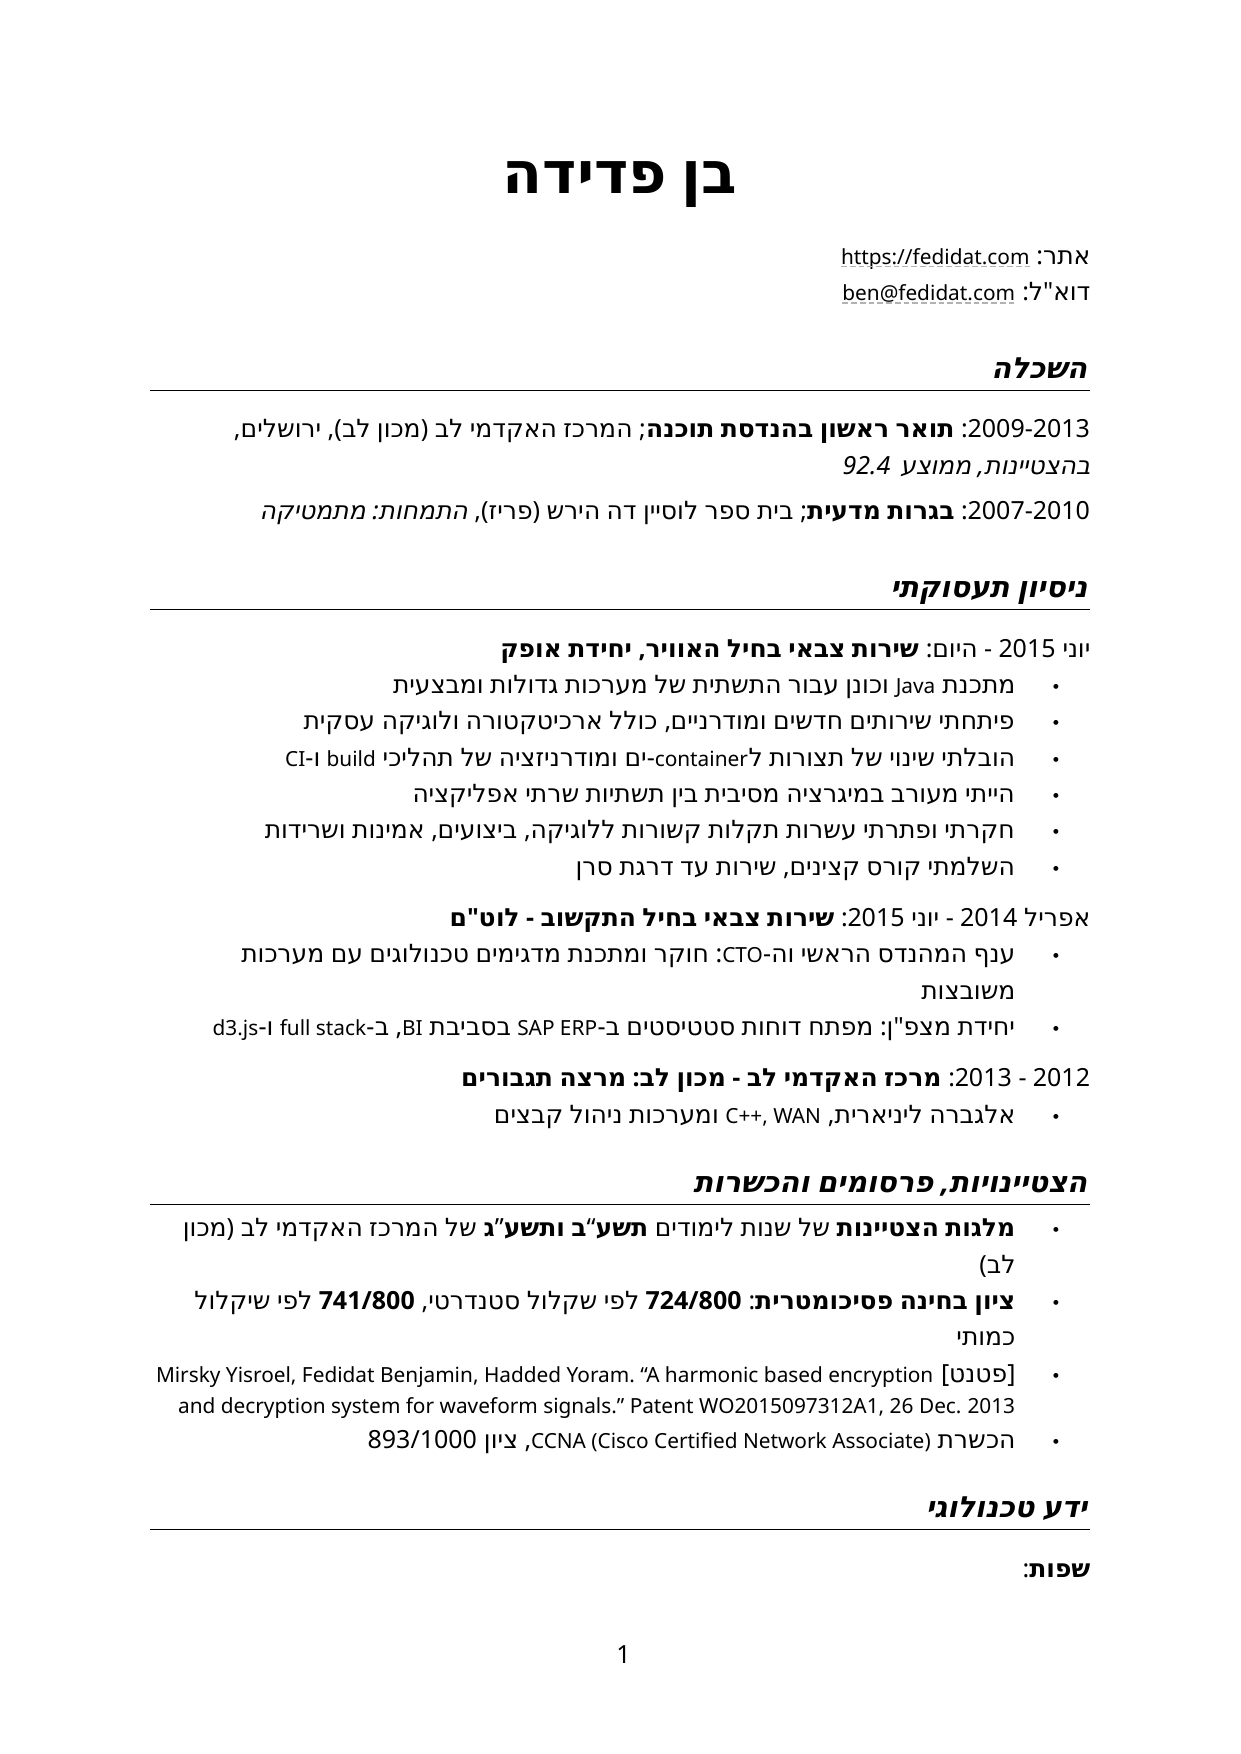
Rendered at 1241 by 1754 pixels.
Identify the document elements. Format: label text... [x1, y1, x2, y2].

subtitle השכלה [150, 344, 1090, 390]
list ענף המהנדס הראשי וה-CTO: חוקר ומתכנת מדגימים טכנולוגים עם מערכות משובצות [150, 936, 1053, 1006]
text יוני 2015 - היום: שירות צבאי בחיל האוויר, יחידת אופק [150, 630, 1090, 664]
text 2009-2013: תואר ראשון בהנדסת תוכנה; המרכז האקדמי לב (מכון לב), ירושלים, בהצטיינות, ממוצע 92.4 [150, 411, 1090, 482]
list השלמתי קורס קצינים, שירות עד דרגת סרן [150, 848, 1053, 882]
subtitle ידע טכנולוגי [150, 1484, 1090, 1529]
text אפריל 2014 - יוני 2015: שירות צבאי בחיל התקשוב - לוט"ם [150, 900, 1090, 934]
list מתכנת Java וכונן עבור התשתית של מערכות גדולות ומבצעית [150, 667, 1053, 701]
subtitle ניסיון תעסוקתי [150, 564, 1090, 609]
text 2007-2010: בגרות מדעית; בית ספר לוסיין דה הירש (פריז), התמחות: מתמטיקה [150, 493, 1090, 527]
title בן פדידה [150, 131, 1090, 210]
list פיתחתי שירותים חדשים ומודרניים, כולל ארכיטקטורה ולוגיקה עסקית [150, 703, 1053, 737]
text אתר: https://fedidat.com דוא"ל: ben@fedidat.com [150, 237, 1090, 308]
list הייתי מעורב במיגרציה מסיבית בין תשתיות שרתי אפליקציה [150, 776, 1053, 810]
subtitle הצטיינויות, פרסומים והכשרות [150, 1158, 1090, 1204]
list ציון בחינה פסיכומטרית: 724/800 לפי שקלול סטנדרטי, 741/800 לפי שיקלול כמותי [150, 1283, 1053, 1353]
list הובלתי שינוי של תצורות לcontainer-ים ומודרניזציה של תהליכי build ו-CI [150, 739, 1053, 773]
list יחידת מצפ"ן: מפתח דוחות סטטיסטים ב-SAP ERP בסביבת BI, ב-full stack ו-d3.js [150, 1009, 1053, 1043]
list מלגות הצטיינות של שנות לימודים תשע“ב ותשע”ג של המרכז האקדמי לב (מכון לב) [150, 1210, 1053, 1280]
list [פטנט] Mirsky Yisroel, Fedidat Benjamin, Hadded Yoram. “A harmonic based encryption and decryption system for waveform signals.” Patent WO2015097312A1, 26 Dec. 2013 [150, 1355, 1053, 1420]
list הכשרת CCNA (Cisco Certified Network Associate), ציון 893/1000 [150, 1422, 1053, 1456]
list אלגברה ליניארית, C++, WAN ומערכות ניהול קבצים [150, 1096, 1053, 1131]
list חקרתי ופתרתי עשרות תקלות קשורות ללוגיקה, ביצועים, אמינות ושרידות [150, 812, 1053, 846]
text שפות: [150, 1550, 1090, 1584]
text 2012 - 2013: מרכז האקדמי לב - מכון לב: מרצה תגבורים [150, 1060, 1090, 1094]
